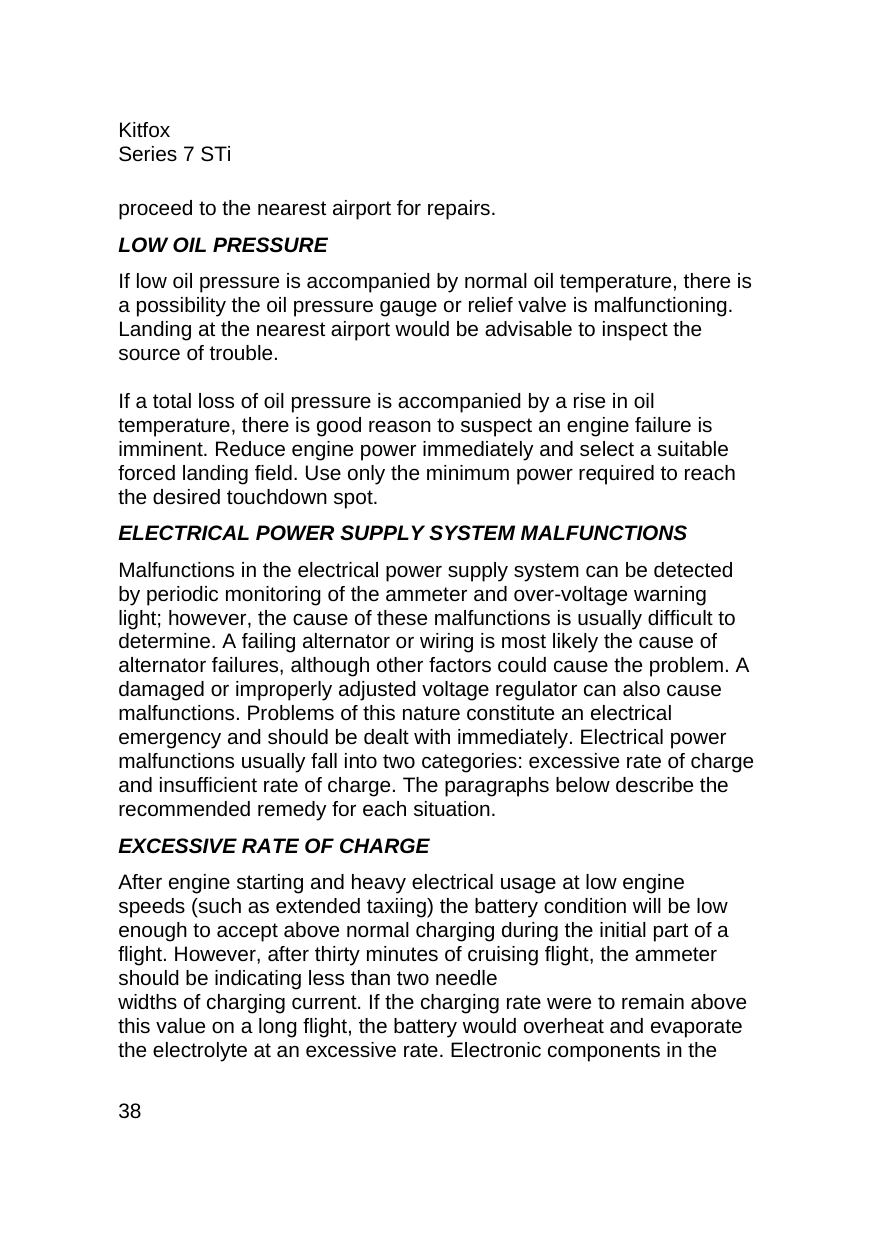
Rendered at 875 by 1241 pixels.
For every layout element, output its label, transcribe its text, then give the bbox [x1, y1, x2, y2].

subtitle ELECTRICAL POWER SUPPLY SYSTEM MALFUNCTIONS [118, 521, 756, 545]
text proceed to the nearest airport for repairs. [118, 196, 756, 220]
text Malfunctions in the electrical power supply system can be detected by periodic monitoring of the ammeter and over-voltage warning light; however, the cause of these malfunctions is usually difficult to determine. A failing alternator or wiring is most likely the cause of alternator failures, although other factors could cause the problem. A damaged or improperly adjusted voltage regulator can also cause malfunctions. Problems of this nature constitute an electrical emergency and should be dealt with immediately. Electrical power malfunctions usually fall into two categories: excessive rate of charge and insufficient rate of charge. The paragraphs below describe the recommended remedy for each situation. [118, 557, 756, 821]
text After engine starting and heavy electrical usage at low engine speeds (such as extended taxiing) the battery condition will be low enough to accept above normal charging during the initial part of a flight. However, after thirty minutes of cruising flight, the ammeter should be indicating less than two needle [118, 870, 756, 990]
text If a total loss of oil pressure is accompanied by a rise in oil temperature, there is good reason to suspect an engine failure is imminent. Reduce engine power immediately and select a suitable forced landing field. Use only the minimum power required to reach the desired touchdown spot. [118, 389, 756, 508]
text widths of charging current. If the charging rate were to remain above this value on a long flight, the battery would overheat and evaporate the electrolyte at an excessive rate. Electronic components in the [118, 990, 756, 1062]
text If low oil pressure is accompanied by normal oil temperature, there is a possibility the oil pressure gauge or relief valve is malfunctioning. Landing at the nearest airport would be advisable to inspect the source of trouble. [118, 269, 756, 365]
subtitle EXCESSIVE RATE OF CHARGE [118, 833, 756, 857]
subtitle LOW OIL PRESSURE [118, 232, 756, 256]
